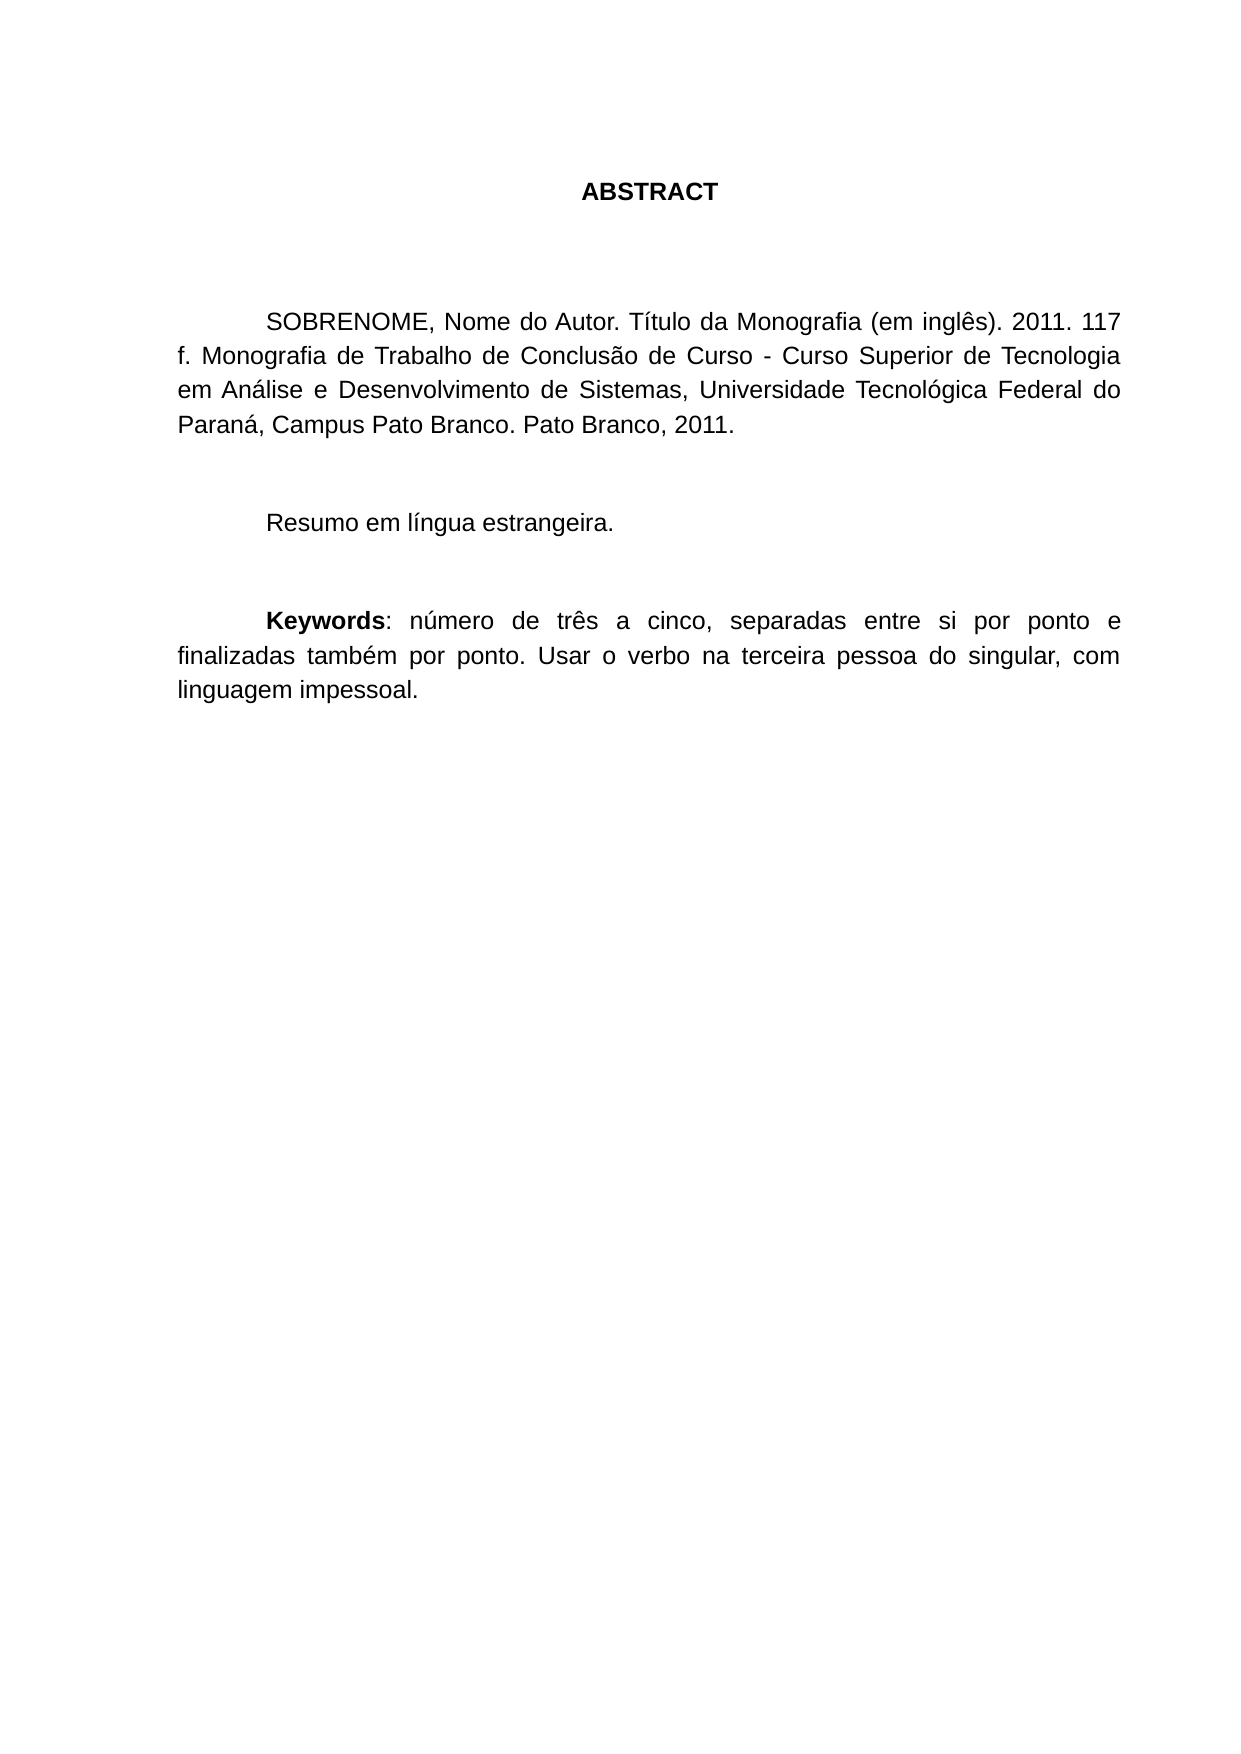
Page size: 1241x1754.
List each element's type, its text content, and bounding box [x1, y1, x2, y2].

text Resumo em língua estrangeira. [177, 508, 1122, 537]
text ABSTRACT [177, 177, 1122, 206]
text Keywords: número de três a cinco, separadas entre si por ponto e finalizadas também por ponto. Usar o verbo na terceira pessoa do singular, com linguagem impessoal. [177, 606, 1122, 704]
text SOBRENOME, Nome do Autor. Título da Monografia (em inglês). 2011. 117 f. Monografia de Trabalho de Conclusão de Curso - Curso Superior de Tecnologia em Análise e Desenvolvimento de Sistemas, Universidade Tecnológica Federal do Paraná, Campus Pato Branco. Pato Branco, 2011. [177, 307, 1122, 439]
